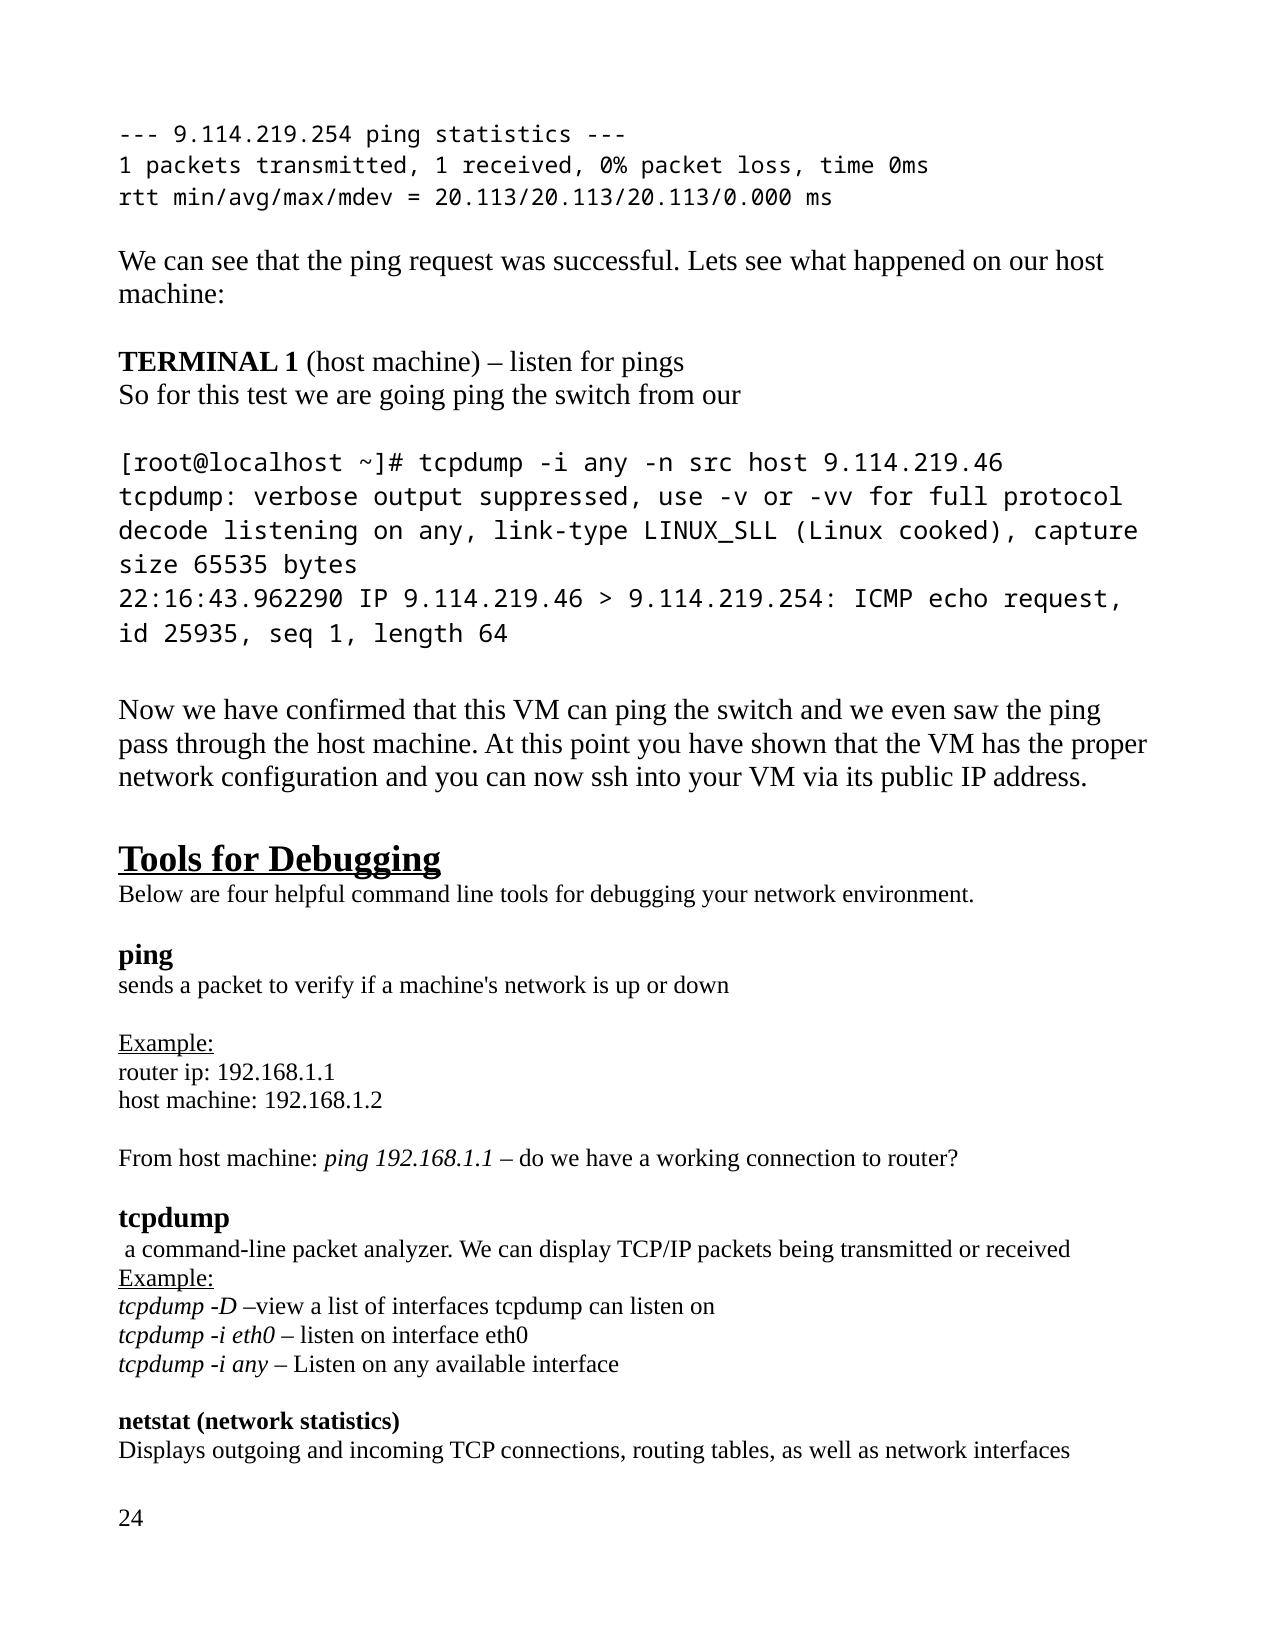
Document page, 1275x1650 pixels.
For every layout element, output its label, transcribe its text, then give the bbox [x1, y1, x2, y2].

text [root@localhost ~]# tcpdump -i any -n src host 9.114.219.46 [118, 445, 1157, 479]
text Example: [118, 1028, 1157, 1057]
text We can see that the ping request was successful. Lets see what happened on our host machine: [118, 243, 1157, 310]
text host machine: 192.168.1.2 [118, 1085, 1157, 1114]
text tcpdump -i eth0 – listen on interface eth0 [118, 1320, 1157, 1349]
text So for this test we are going ping the switch from our [118, 377, 1157, 411]
text Example: [118, 1263, 1157, 1291]
text 22:16:43.962290 IP 9.114.219.46 > 9.114.219.254: ICMP echo request, id 25935, seq 1, length 64 [118, 581, 1157, 649]
text tcpdump -i any – Listen on any available interface [118, 1349, 1157, 1378]
text Displays outgoing and incoming TCP connections, routing tables, as well as network interfaces [118, 1435, 1157, 1464]
text a command-line packet analyzer. We can display TCP/IP packets being transmitted or received [118, 1234, 1157, 1263]
text TERMINAL 1 (host machine) – listen for pings [118, 344, 1157, 377]
text 1 packets transmitted, 1 received, 0% packet loss, time 0ms [118, 149, 1157, 181]
text Tools for Debugging [118, 836, 1157, 879]
text tcpdump [118, 1200, 1157, 1234]
text --- 9.114.219.254 ping statistics --- [118, 118, 1157, 149]
text netstat (network statistics) [118, 1406, 1157, 1435]
text rtt min/avg/max/mdev = 20.113/20.113/20.113/0.000 ms [118, 181, 1157, 212]
text tcpdump: verbose output suppressed, use -v or -vv for full protocol decode listening on any, link-type LINUX_SLL (Linux cooked), capture size 65535 bytes [118, 479, 1157, 581]
text tcpdump -D –view a list of interfaces tcpdump can listen on [118, 1291, 1157, 1320]
text ping [118, 937, 1157, 970]
text Below are four helpful command line tools for debugging your network environment. [118, 879, 1157, 908]
text router ip: 192.168.1.1 [118, 1057, 1157, 1085]
text sends a packet to verify if a machine's network is up or down [118, 970, 1157, 999]
text From host machine: ping 192.168.1.1 – do we have a working connection to router? [118, 1143, 1157, 1172]
text Now we have confirmed that this VM can ping the switch and we even saw the ping pass through the host machine. At this point you have shown that the VM has the proper network configuration and you can now ssh into your VM via its public IP address. [118, 692, 1157, 793]
